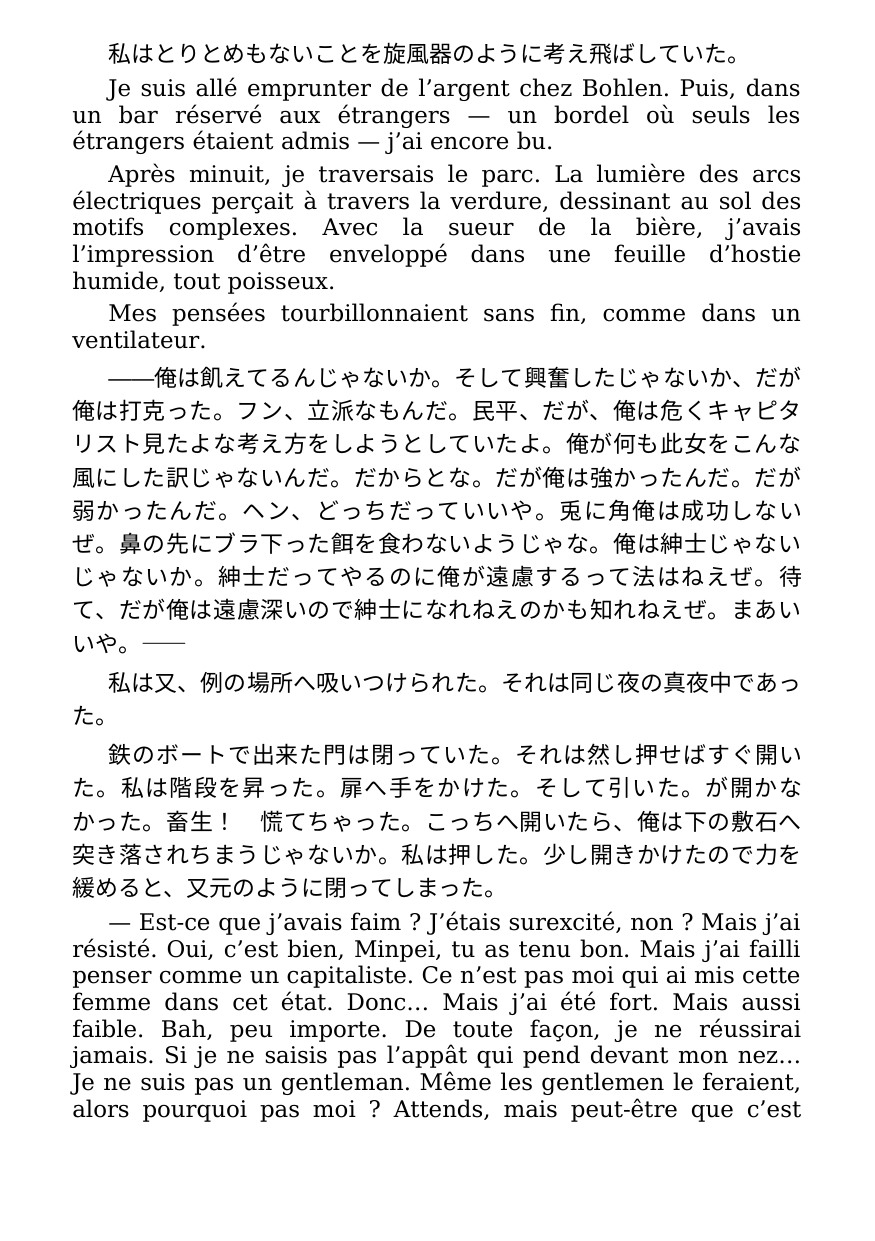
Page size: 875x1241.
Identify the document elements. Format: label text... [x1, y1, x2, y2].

text Mes pensées tourbillonnaient sans fin, comme dans un ventilateur. [72, 300, 802, 354]
text 鉄のボートで出来た門は閉っていた。それは然し押せばすぐ開いた。私は階段を昇った。扉へ手をかけた。そして引いた。が開かなかった。畜生！ 慌てちゃった。こっちへ開いたら、俺は下の敷石へ突き落されちまうじゃないか。私は押した。少し開きかけたので力を緩めると、又元のように閉ってしまった。 [72, 737, 802, 903]
text Après minuit, je traversais le parc. La lumière des arcs électriques perçait à travers la verdure, dessinant au sol des motifs complexes. Avec la sueur de la bière, j’avais l’impression d’être enveloppé dans une feuille d’hostie humide, tout poisseux. [72, 161, 802, 294]
text — Est-ce que j’avais faim ? J’étais surexcité, non ? Mais j’ai résisté. Oui, c’est bien, Minpei, tu as tenu bon. Mais j’ai failli penser comme un capitaliste. Ce n’est pas moi qui ai mis cette femme dans cet état. Donc… Mais j’ai été fort. Mais aussi faible. Bah, peu importe. De toute façon, je ne réussirai jamais. Si je ne saisis pas l’appât qui pend devant mon nez… Je ne suis pas un gentleman. Même les gentlemen le feraient, alors pourquoi pas moi ? Attends, mais peut-être que c’est [72, 909, 802, 1122]
text Je suis allé emprunter de l’argent chez Bohlen. Puis, dans un bar réservé aux étrangers — un bordel où seuls les étrangers étaient admis — j’ai encore bu. [72, 75, 802, 155]
text 私は又、例の場所へ吸いつけられた。それは同じ夜の真夜中であった。 [72, 665, 802, 731]
text ――俺は飢えてるんじゃないか。そして興奮したじゃないか、だが俺は打克った。フン、立派なもんだ。民平、だが、俺は危くキャピタリスト見たよな考え方をしようとしていたよ。俺が何も此女をこんな風にした訳じゃないんだ。だからとな。だが俺は強かったんだ。だが弱かったんだ。ヘン、どっちだっていいや。兎に角俺は成功しないぜ。鼻の先にブラ下った餌を食わないようじゃな。俺は紳士じゃないじゃないか。紳士だってやるのに俺が遠慮するって法はねえぜ。待て、だが俺は遠慮深いので紳士になれねえのかも知れねえぜ。まあいいや。―― [72, 360, 802, 659]
text 私はとりとめもないことを旋風器のように考え飛ばしていた。 [72, 36, 802, 69]
